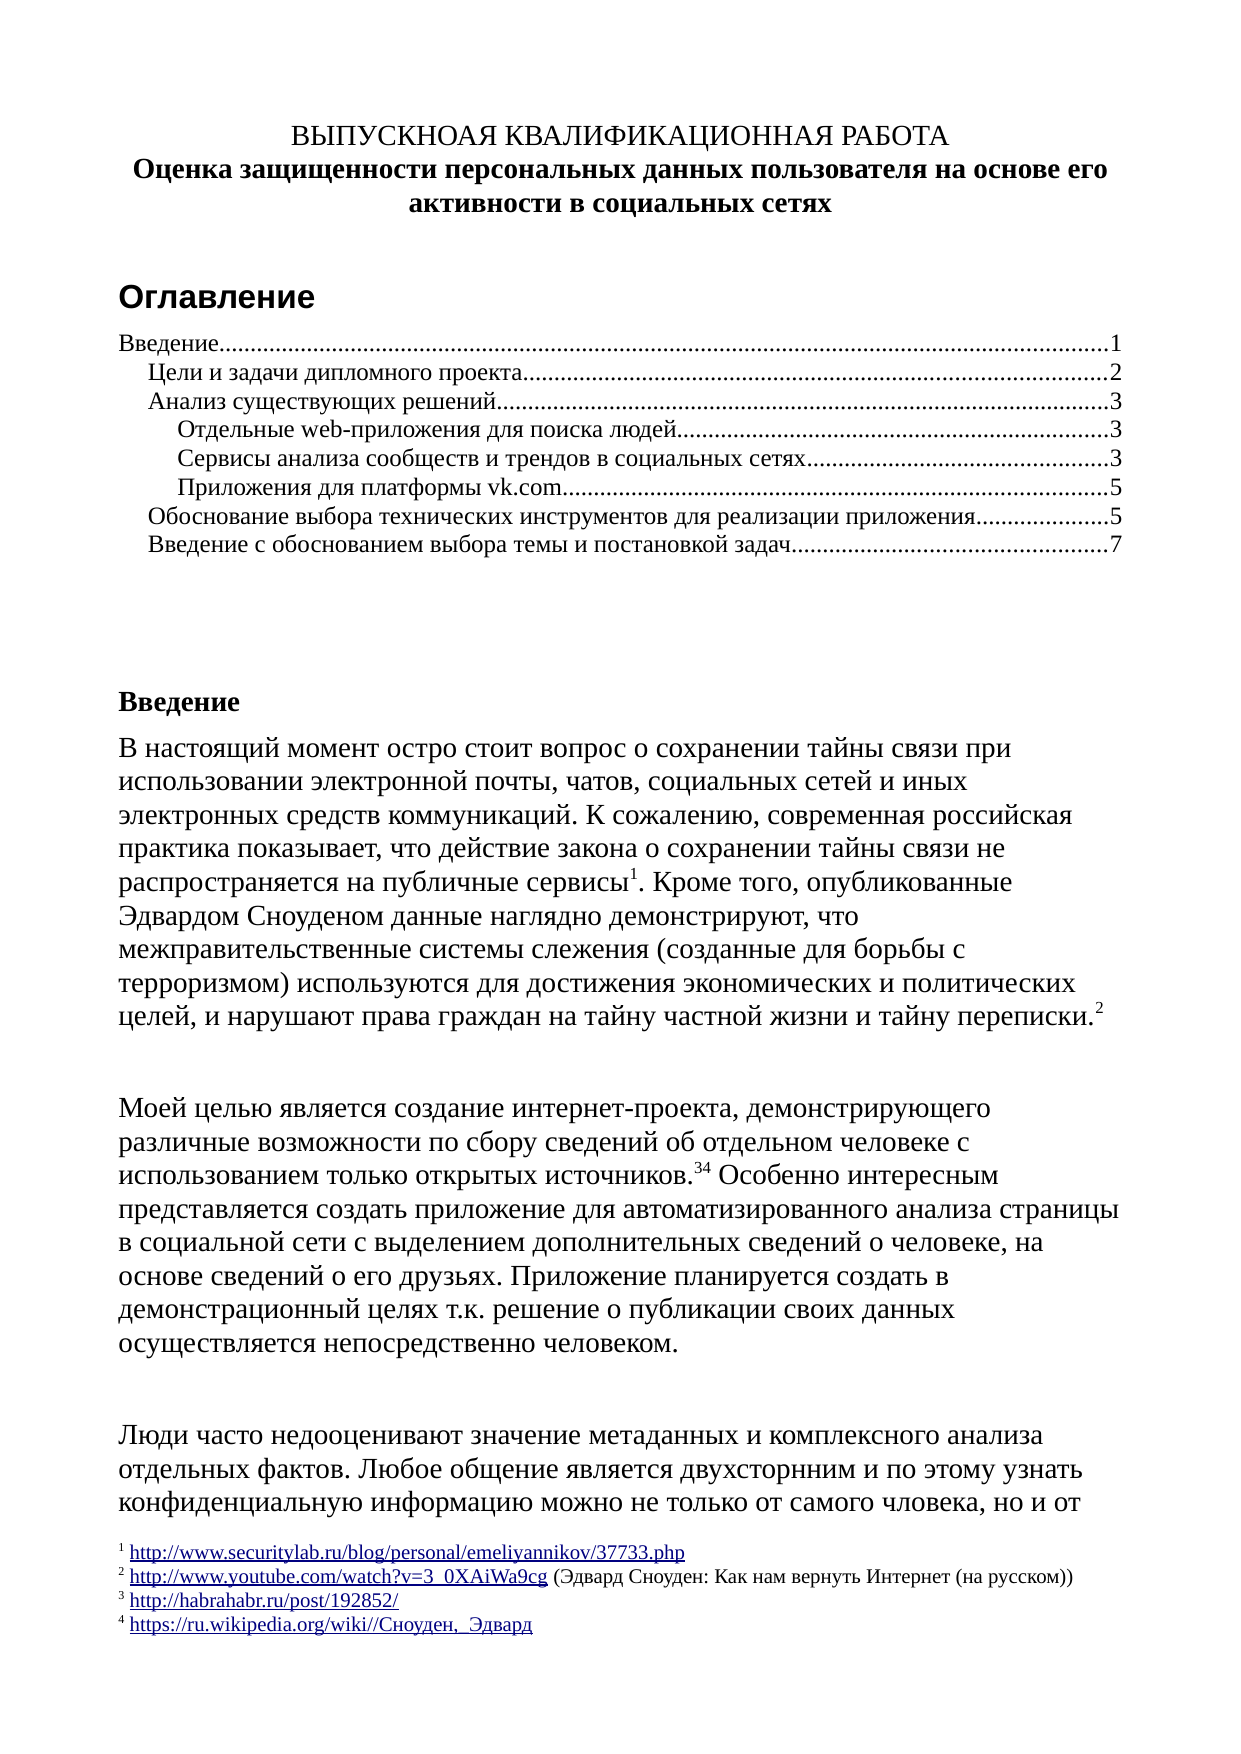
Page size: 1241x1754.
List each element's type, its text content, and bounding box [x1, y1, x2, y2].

text В настоящий момент остро стоит вопрос о сохранении тайны связи при использовании электронной почты, чатов, социальных сетей и иных электронных средств коммуникаций. К сожалению, современная российская практика показывает, что действие закона о сохранении тайны связи не распространяется на публичные сервисы. Кроме того, опубликованные Эдвардом Сноуденом данные наглядно демонстрируют, что межправительственные системы слежения (созданные для борьбы с терроризмом) используются для достижения экономических и политических целей, и нарушают права граждан на тайну частной жизни и тайну переписки. [118, 730, 1122, 1032]
text http://habrahabr.ru/post/192852/ [118, 1588, 1122, 1612]
text Цели и задачи дипломного проекта 2 [148, 357, 1122, 386]
text https://ru.wikipedia.org/wiki//Сноуден,_Эдвард [118, 1612, 1122, 1636]
text Отдельные web-приложения для поиска людей 3 [177, 414, 1122, 443]
text Анализ существующих решений 3 [148, 386, 1122, 414]
text Сервисы анализа сообществ и трендов в социальных сетях 3 [177, 443, 1122, 472]
text Оценка защищенности персональных данных пользователя на основе его активности в социальных сетях [118, 152, 1122, 219]
text http://www.youtube.com/watch?v=3_0XAiWa9cg (Эдвард Сноуден: Как нам вернуть Интернет (на русском)) [118, 1564, 1122, 1588]
text Введение 1 [118, 328, 1122, 357]
text ВЫПУСКНОАЯ КВАЛИФИКАЦИОННАЯ РАБОТА [118, 118, 1122, 152]
text Приложения для платформы vk.com 5 [177, 472, 1122, 501]
text Обоснование выбора технических инструментов для реализации приложения 5 [148, 501, 1122, 529]
subtitle Оглавление [118, 277, 1122, 316]
text Моей целью является создание интернет-проекта, демонстрирующего различные возможности по сбору сведений об отдельном человеке с использованием только открытых источников. Особенно интересным представляется создать приложение для автоматизированного анализа страницы в социальной сети с выделением дополнительных сведений о человеке, на основе сведений о его друзьях. Приложение планируется создать в демонстрационный целях т.к. решение о публикации своих данных осуществляется непосредственно человеком. [118, 1090, 1122, 1359]
text Люди часто недооценивают значение метаданных и комплексного анализа отдельных фактов. Любое общение является двухсторнним и по этому узнать конфиденциальную информацию можно не только от самого чловека, но и от [118, 1417, 1122, 1518]
subtitle Введение [118, 684, 1122, 717]
text Введение с обоснованием выбора темы и постановкой задач 7 [148, 529, 1122, 558]
text http://www.securitylab.ru/blog/personal/emeliyannikov/37733.php [118, 1539, 1122, 1564]
